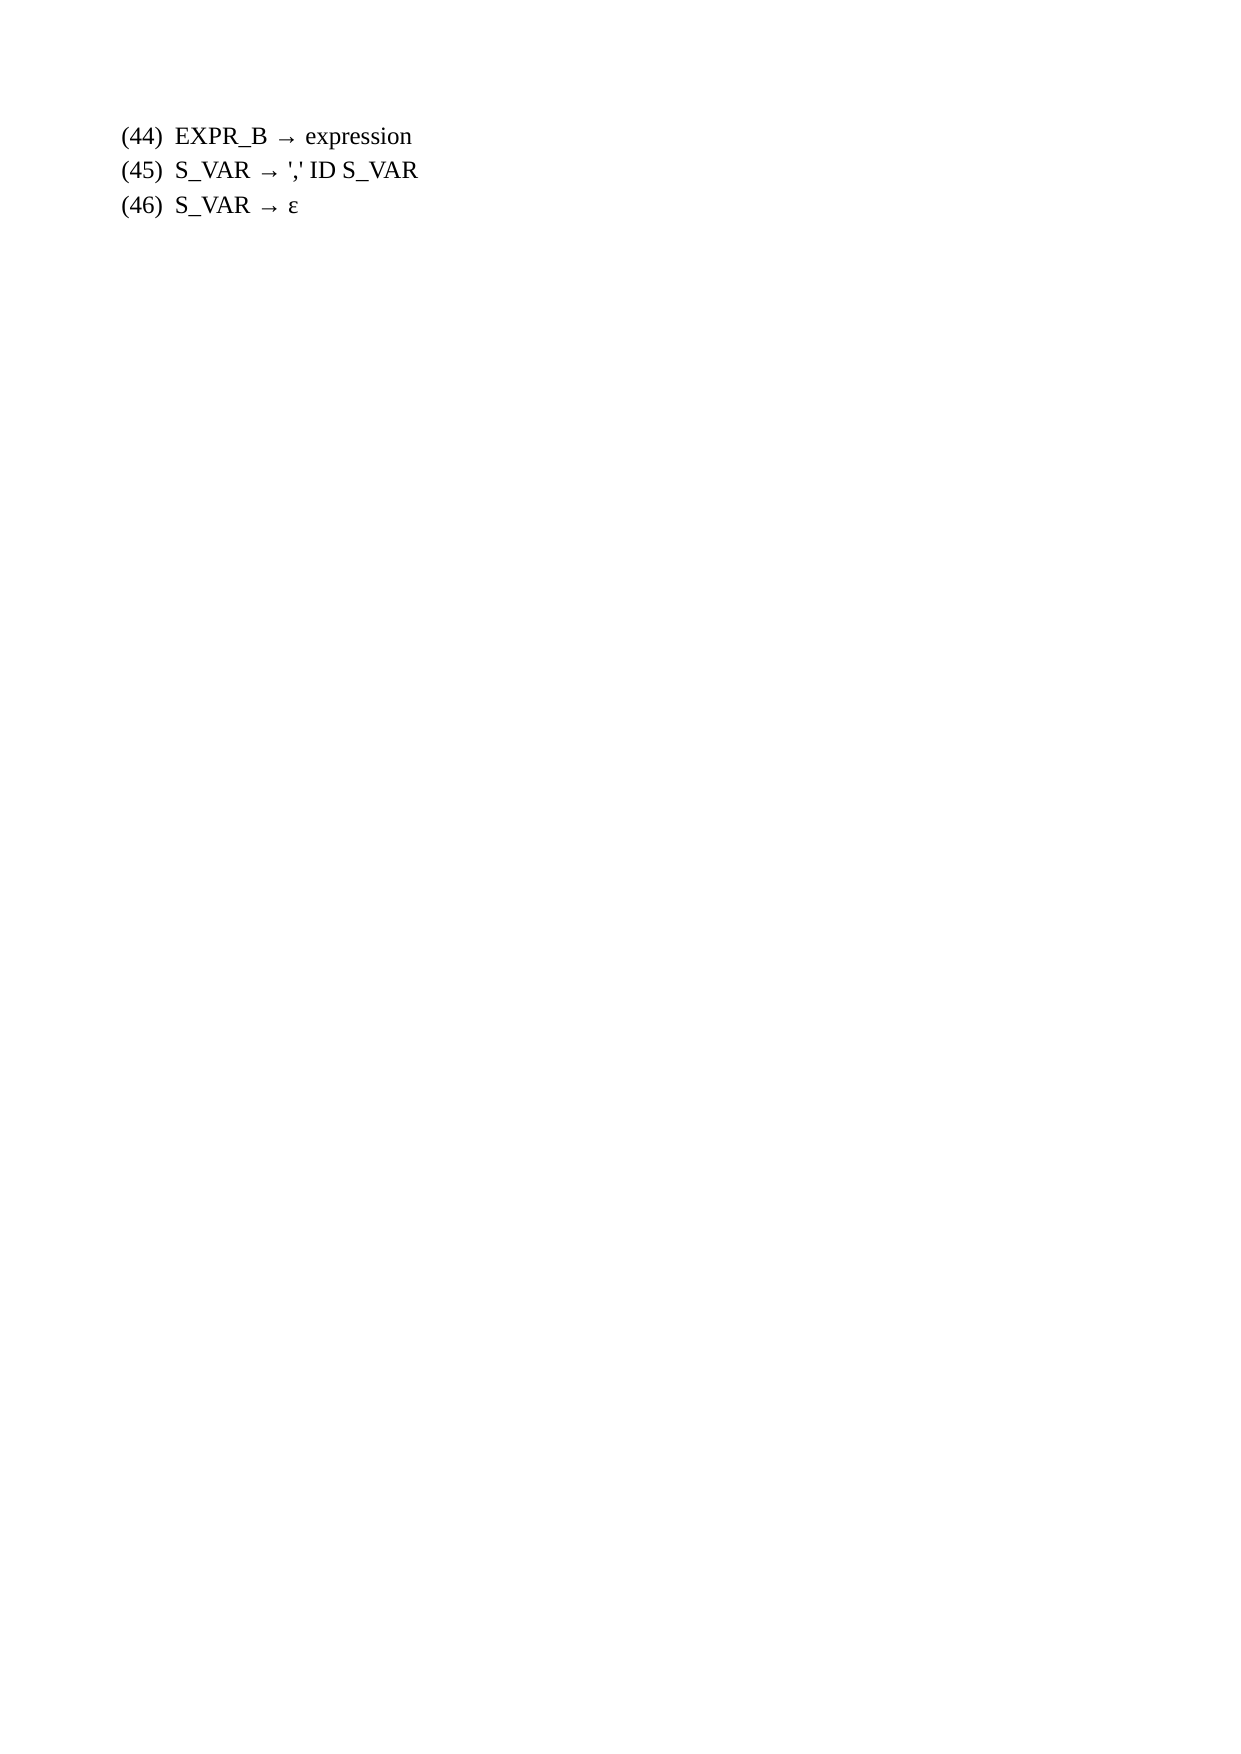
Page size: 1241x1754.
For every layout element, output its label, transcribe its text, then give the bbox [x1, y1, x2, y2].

table_cell (44) [118, 118, 172, 153]
table_cell (46) [118, 187, 172, 222]
table_cell S_VAR → ',' ID S_VAR [172, 153, 994, 187]
table_cell EXPR_B → expression [172, 118, 994, 153]
table_cell (45) [118, 153, 172, 187]
table_cell S_VAR → ε [172, 187, 994, 222]
